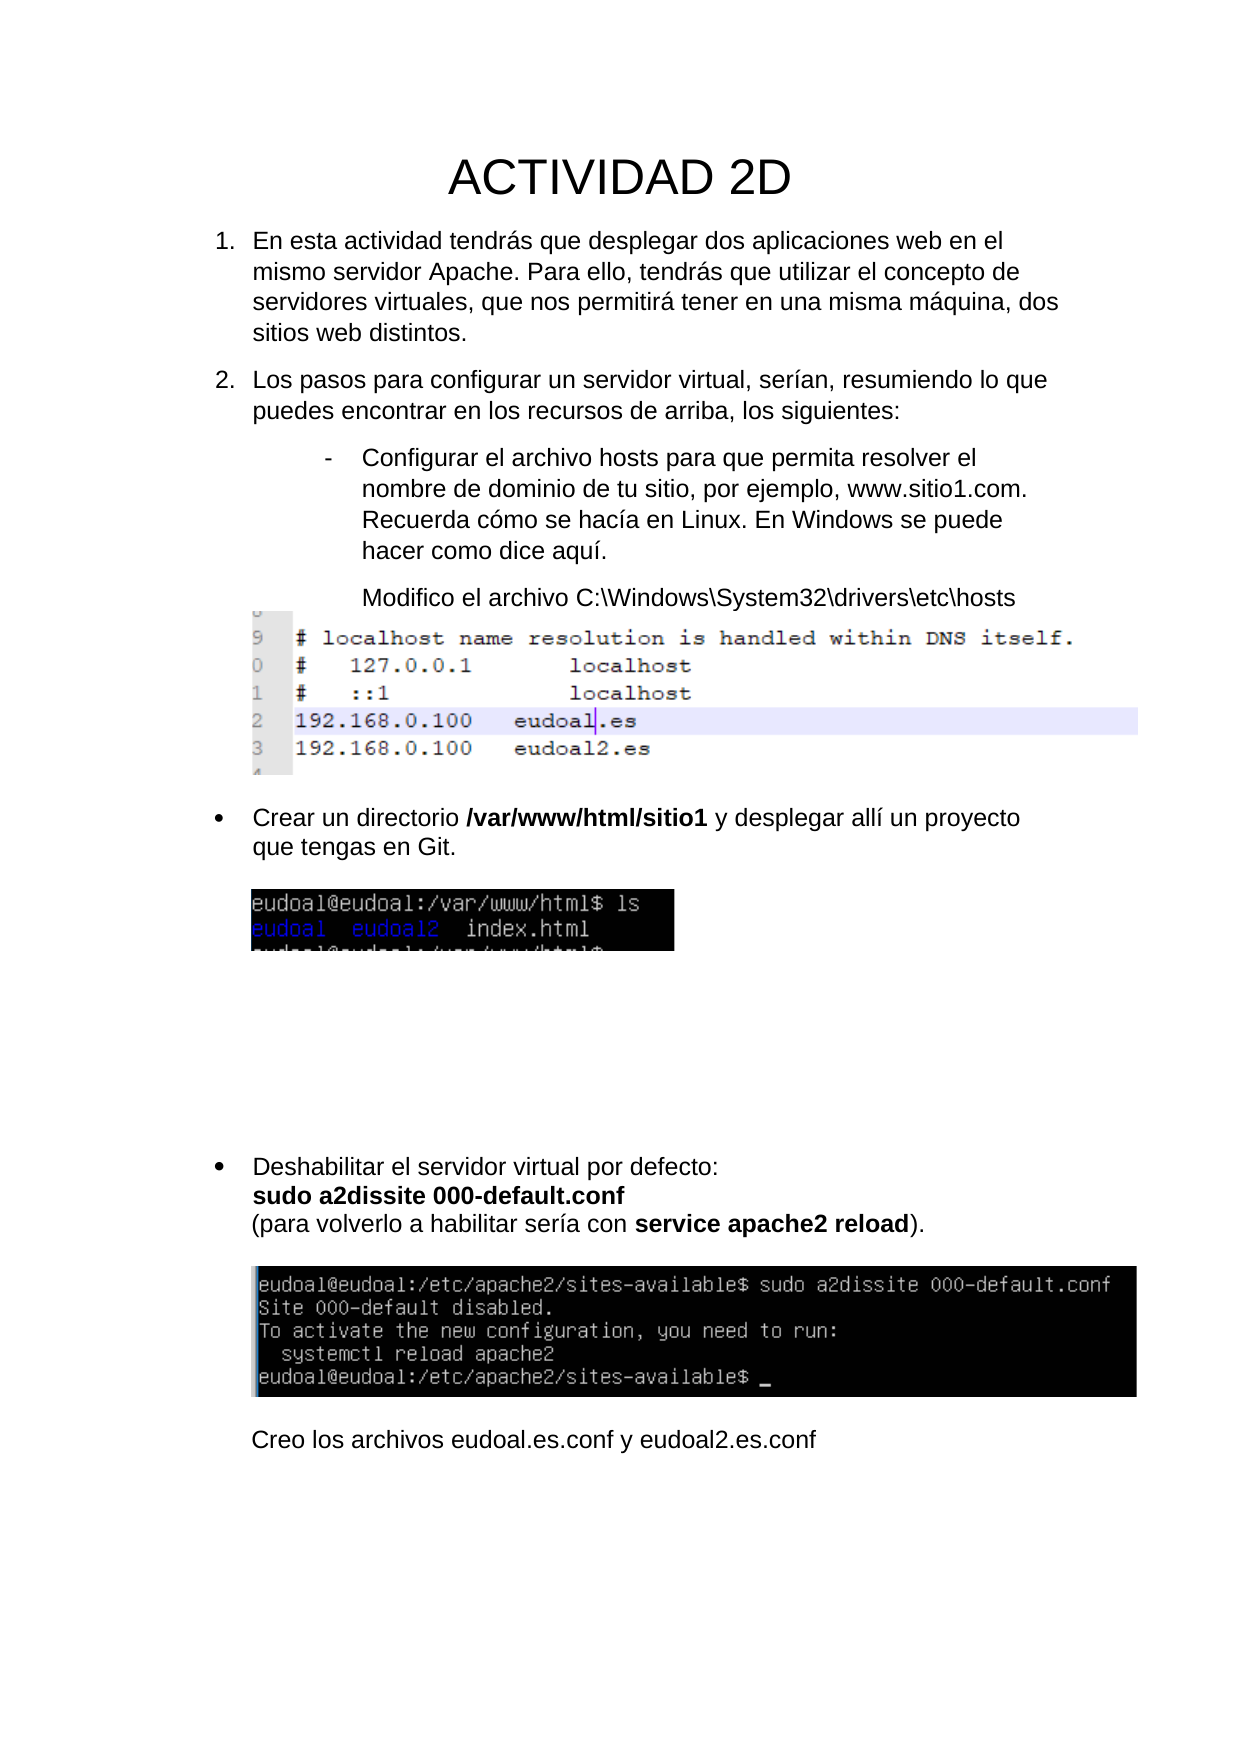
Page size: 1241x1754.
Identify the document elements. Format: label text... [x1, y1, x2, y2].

list sudo a2dissite 000-default.conf [252, 1181, 1063, 1209]
text (para volverlo a habilitar sería con service apache2 reload). [177, 1209, 1063, 1238]
text ACTIVIDAD 2D [177, 148, 1063, 205]
list En esta actividad tendrás que desplegar dos aplicaciones web en el mismo servidor Apache. Para ello, tendrás que utilizar el concepto de servidores virtuales, que nos permitirá tener en una misma máquina, dos sitios web distintos. [215, 226, 1063, 347]
list Los pasos para configurar un servidor virtual, serían, resumiendo lo que puedes encontrar en los recursos de arriba, los siguientes: [215, 365, 1063, 425]
list Configurar el archivo hosts para que permita resolver el nombre de dominio de tu sitio, por ejemplo, www.sitio1.com. Recuerda cómo se hacía en Linux. En Windows se puede hacer como dice aquí. [324, 443, 1063, 564]
text Creo los archivos eudoal.es.conf y eudoal2.es.conf [177, 1425, 1063, 1454]
list Modifico el archivo C:\Windows\System32\drivers\etc\hosts [362, 583, 1063, 611]
list Crear un directorio /var/www/html/sitio1 y desplegar allí un proyecto que tengas en Git. [215, 803, 1063, 861]
list Deshabilitar el servidor virtual por defecto: [215, 1152, 1063, 1181]
